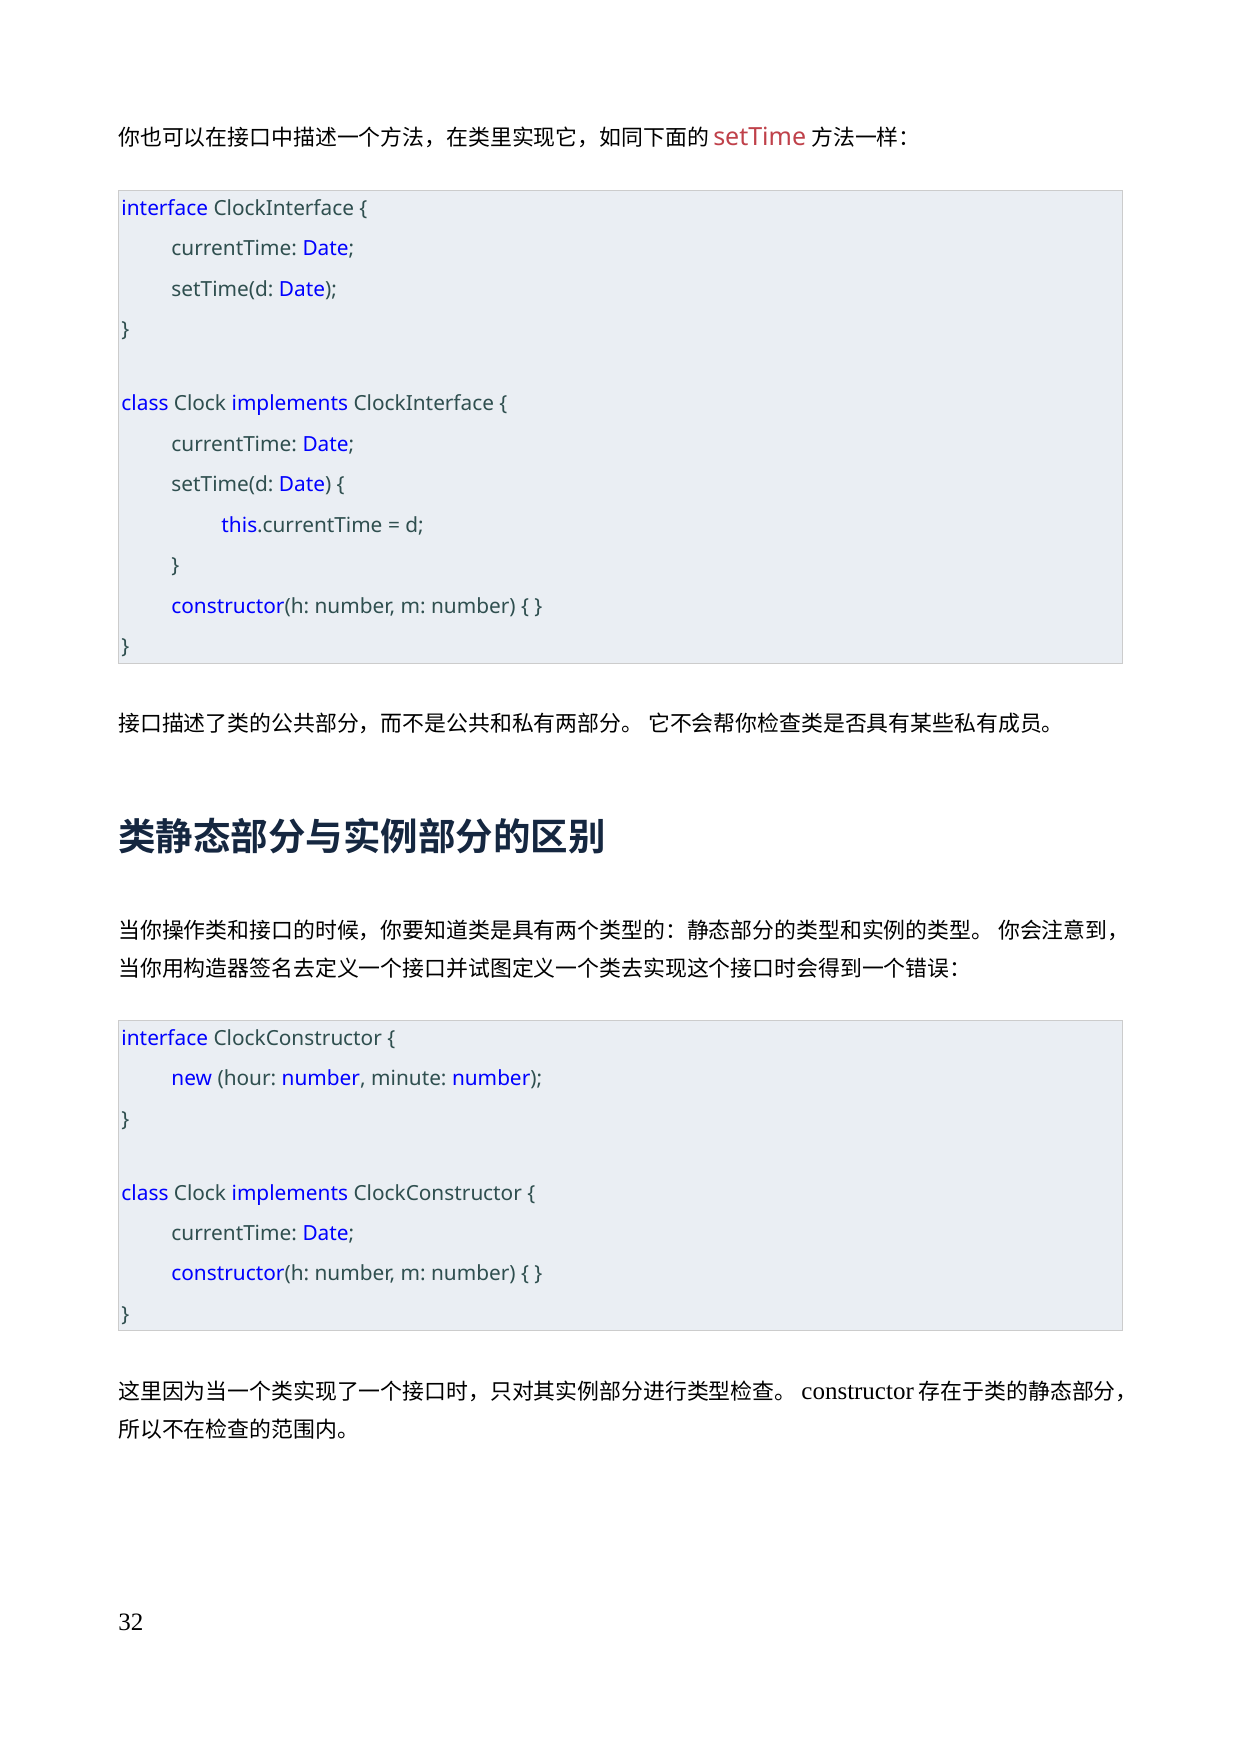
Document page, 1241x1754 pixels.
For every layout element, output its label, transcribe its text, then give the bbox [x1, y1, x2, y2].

text setTime(d: Date); [119, 271, 1122, 303]
text } [119, 1101, 1122, 1132]
text } [119, 312, 1122, 343]
text new (hour: number, minute: number); [119, 1060, 1122, 1092]
text interface ClockConstructor { [119, 1021, 1122, 1051]
text 你也可以在接口中描述一个方法，在类里实现它，如同下面的setTime方法一样： [118, 118, 1122, 152]
text currentTime: Date; [119, 231, 1122, 262]
subtitle 类静态部分与实例部分的区别 [118, 806, 1122, 861]
text setTime(d: Date) { [119, 466, 1122, 498]
text } [119, 628, 1122, 663]
text interface ClockInterface { [119, 191, 1122, 222]
text class Clock implements ClockConstructor { [119, 1175, 1122, 1206]
text 当你操作类和接口的时候，你要知道类是具有两个类型的：静态部分的类型和实例的类型。 你会注意到，当你用构造器签名去定义一个接口并试图定义一个类去实现这个接口时会得到一个错误： [118, 913, 1122, 982]
text currentTime: Date; [119, 426, 1122, 457]
text } [119, 547, 1122, 579]
text constructor(h: number, m: number) { } [119, 1256, 1122, 1287]
text } [119, 1296, 1122, 1330]
text class Clock implements ClockInterface { [119, 385, 1122, 417]
text constructor(h: number, m: number) { } [119, 588, 1122, 619]
text 接口描述了类的公共部分，而不是公共和私有两部分。 它不会帮你检查类是否具有某些私有成员。 [118, 706, 1122, 738]
text currentTime: Date; [119, 1215, 1122, 1247]
text 这里因为当一个类实现了一个接口时，只对其实例部分进行类型检查。 constructor存在于类的静态部分，所以不在检查的范围内。 [118, 1374, 1122, 1443]
text this.currentTime = d; [119, 507, 1122, 538]
